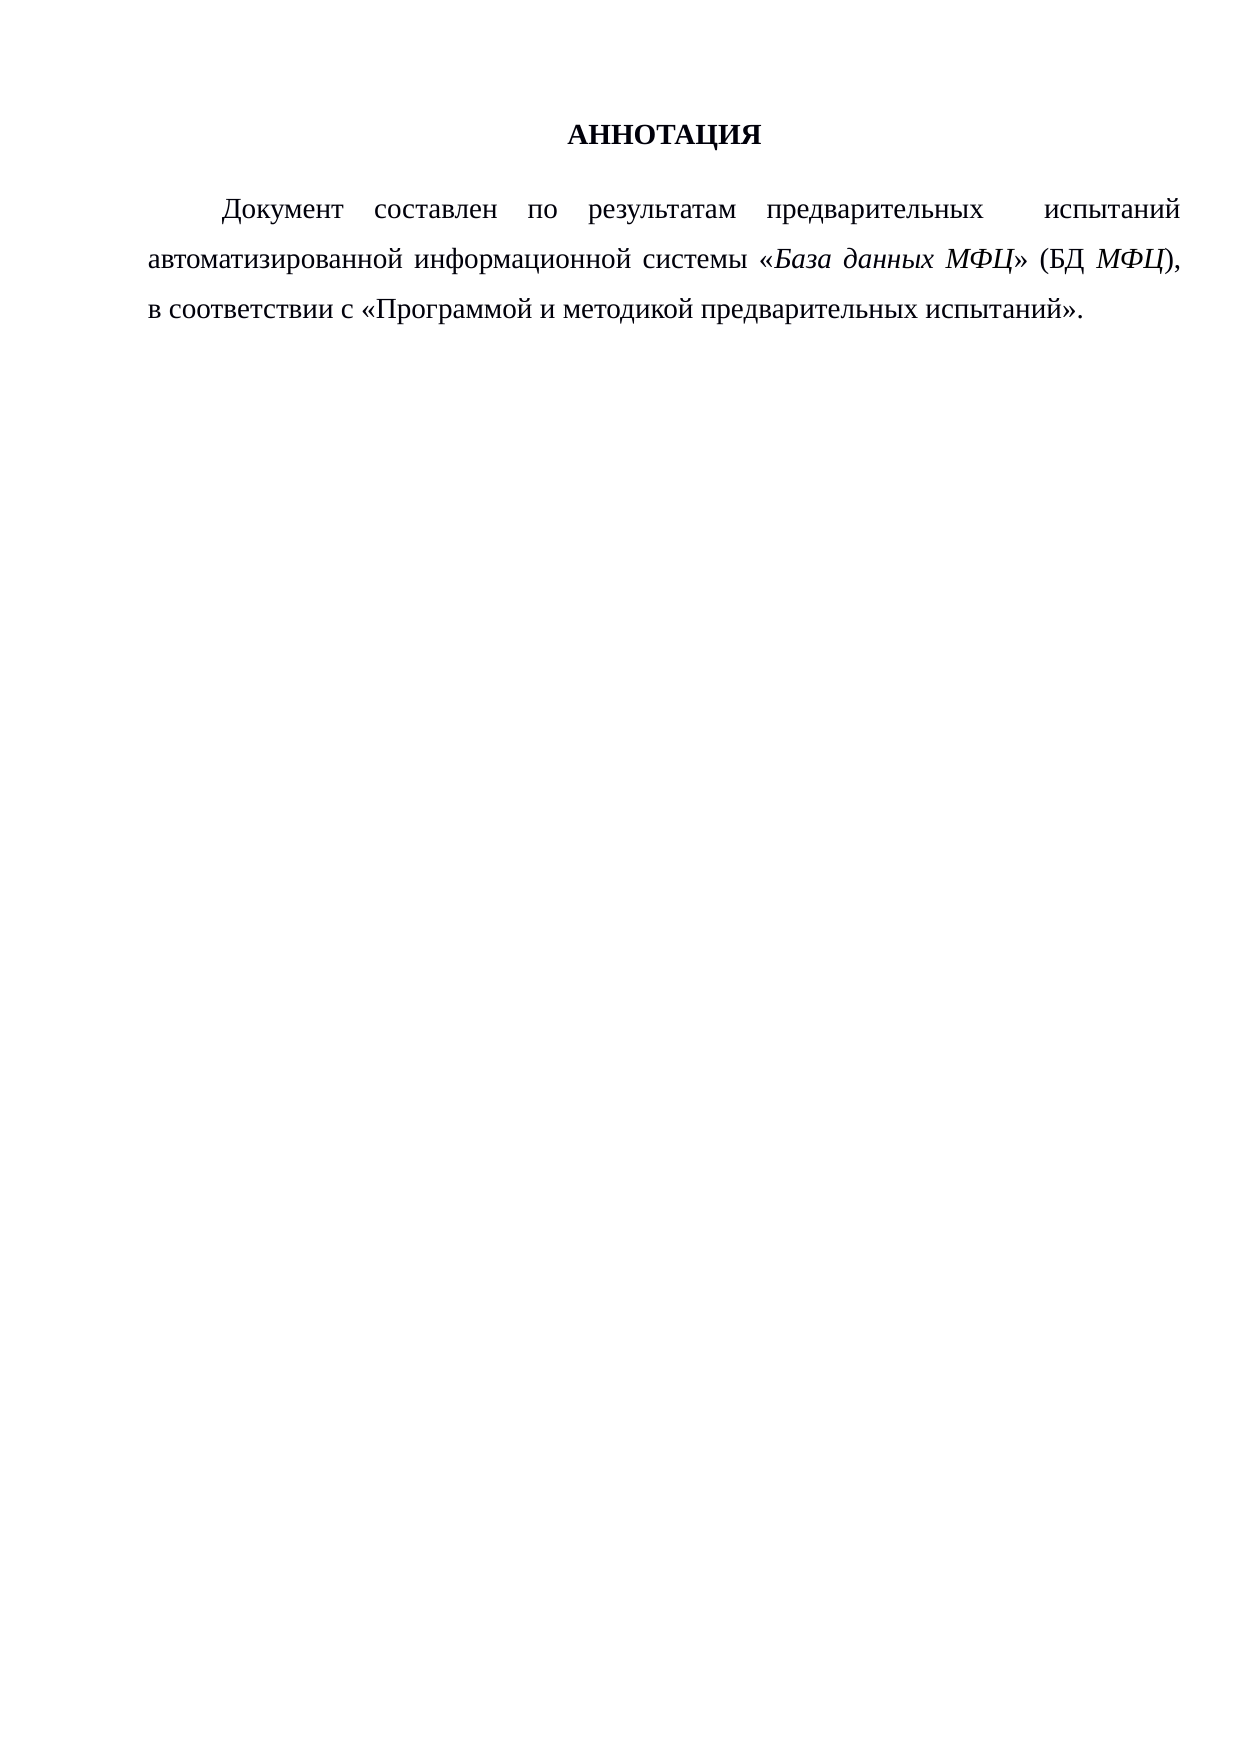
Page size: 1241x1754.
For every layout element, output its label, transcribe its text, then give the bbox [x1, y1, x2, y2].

text АННОТАЦИЯ [148, 117, 1181, 151]
text Документ составлен по результатам предварительных испытаний автоматизированной информационной системы «База данных МФЦ» (БД МФЦ), в соответствии с «Программой и методикой предварительных испытаний». [148, 191, 1181, 325]
